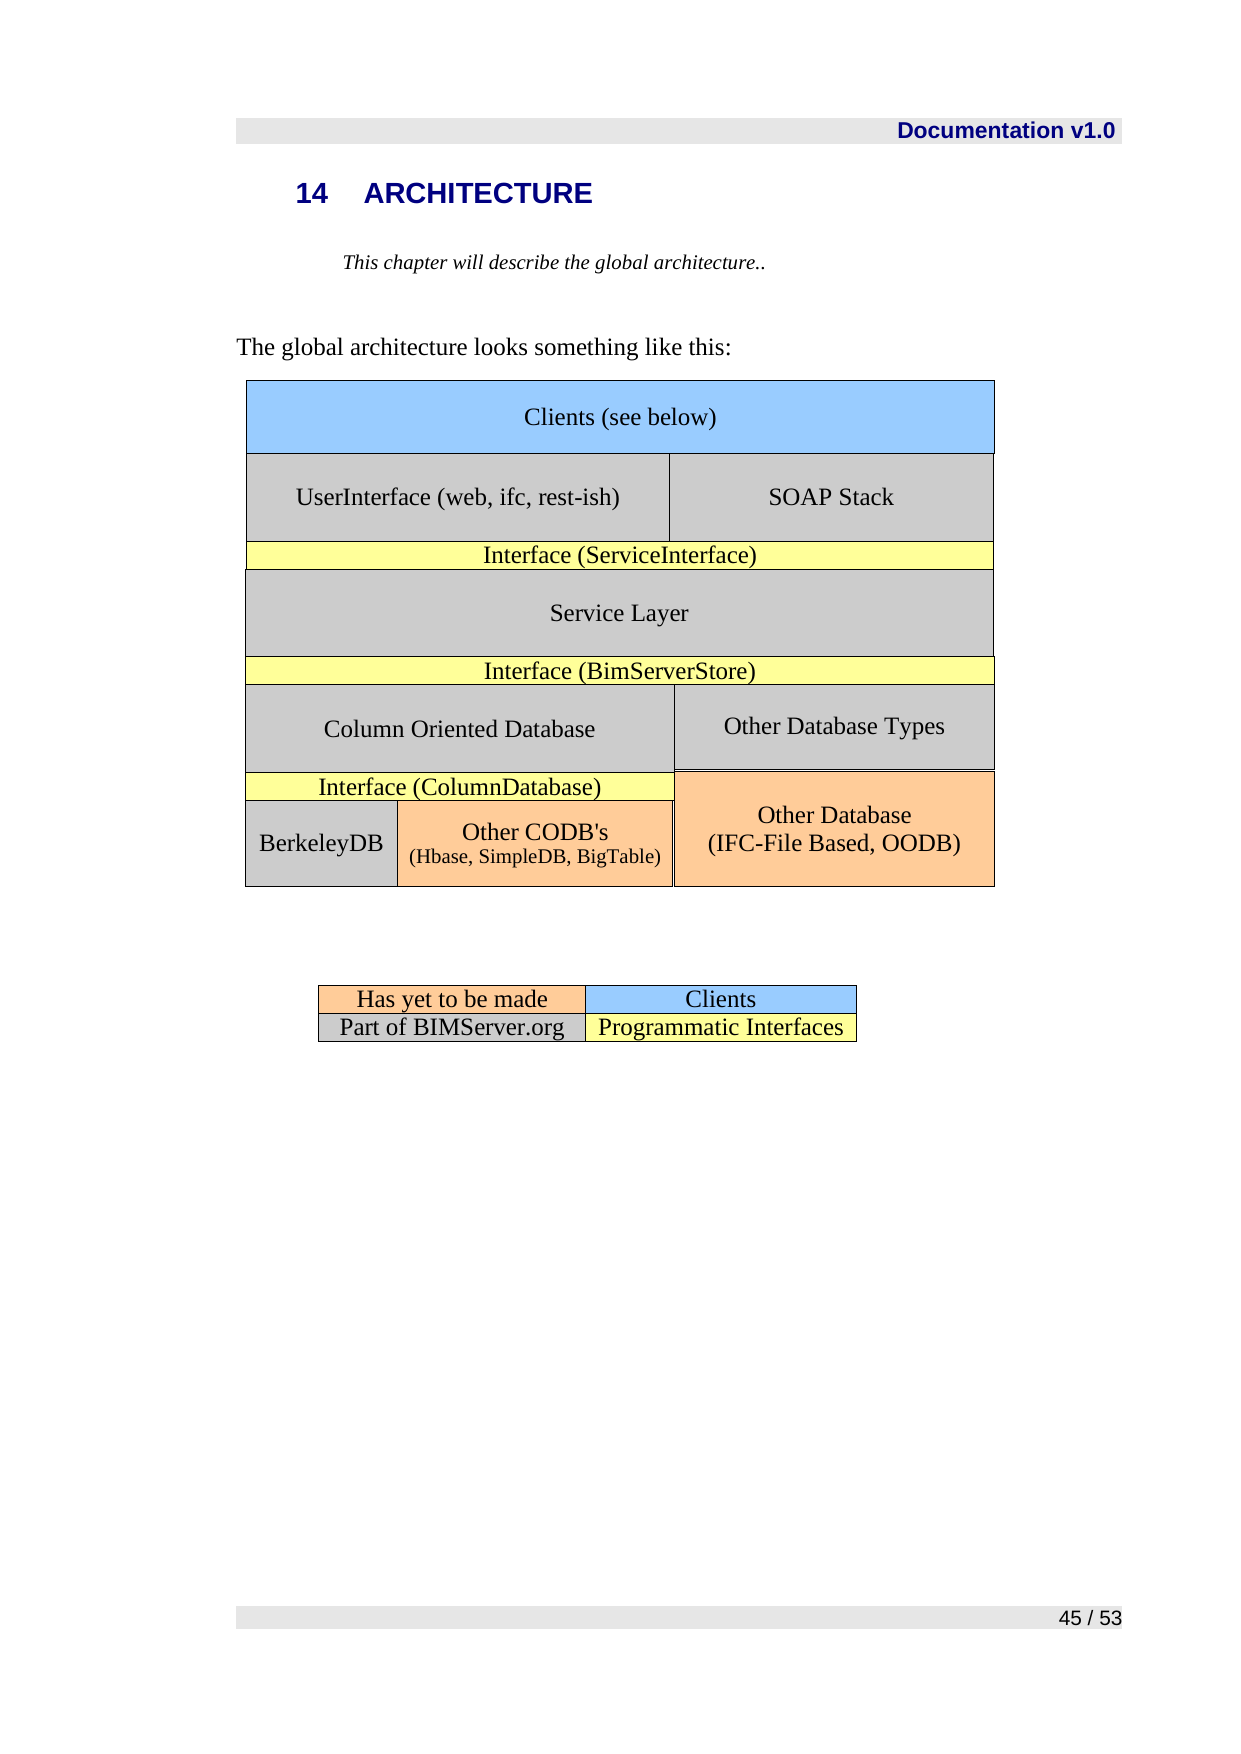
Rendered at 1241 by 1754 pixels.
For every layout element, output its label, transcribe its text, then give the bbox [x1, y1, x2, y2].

text This chapter will describe the global architecture.. [342, 251, 1051, 274]
text The global architecture looks something like this: [236, 333, 1122, 361]
subtitle Architecture [236, 177, 1122, 210]
